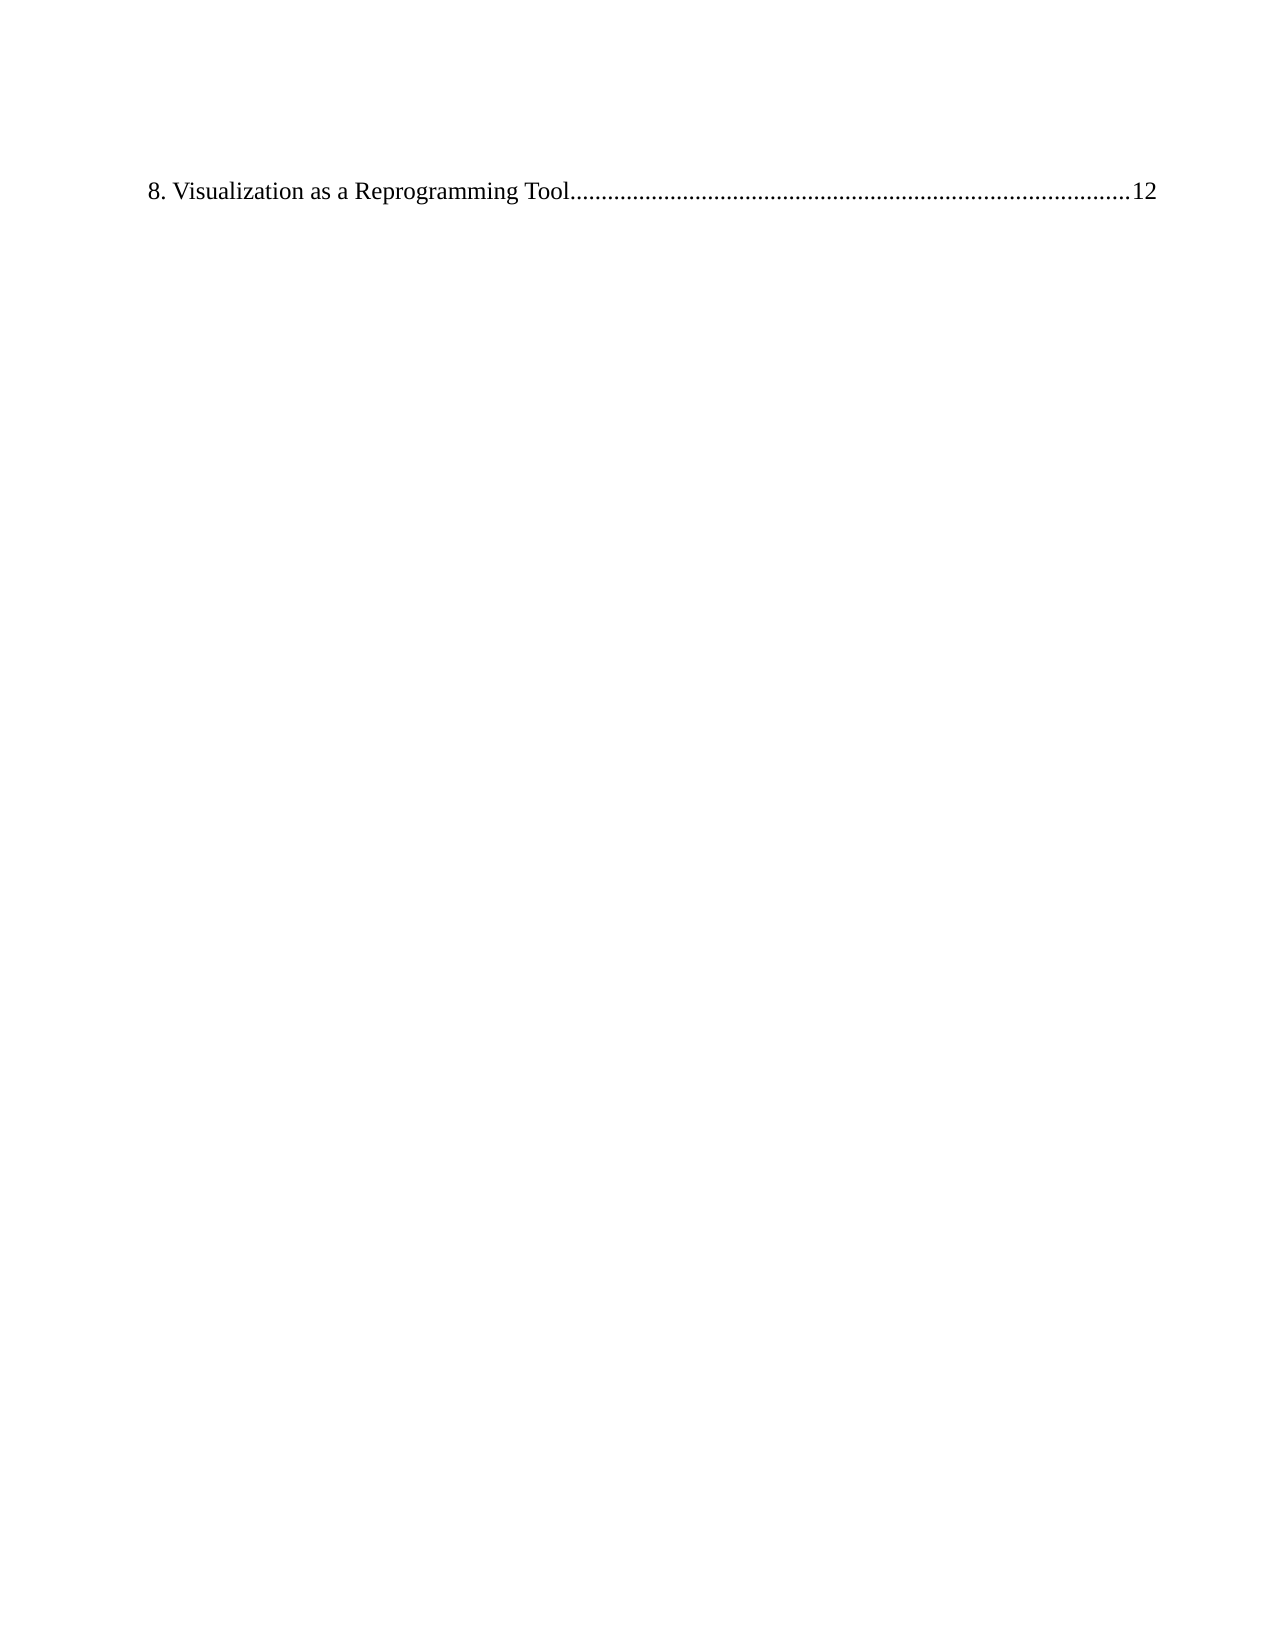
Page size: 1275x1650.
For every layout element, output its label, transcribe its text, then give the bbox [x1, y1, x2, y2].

text 8. Visualization as a Reprogramming Tool 12 [148, 176, 1157, 205]
